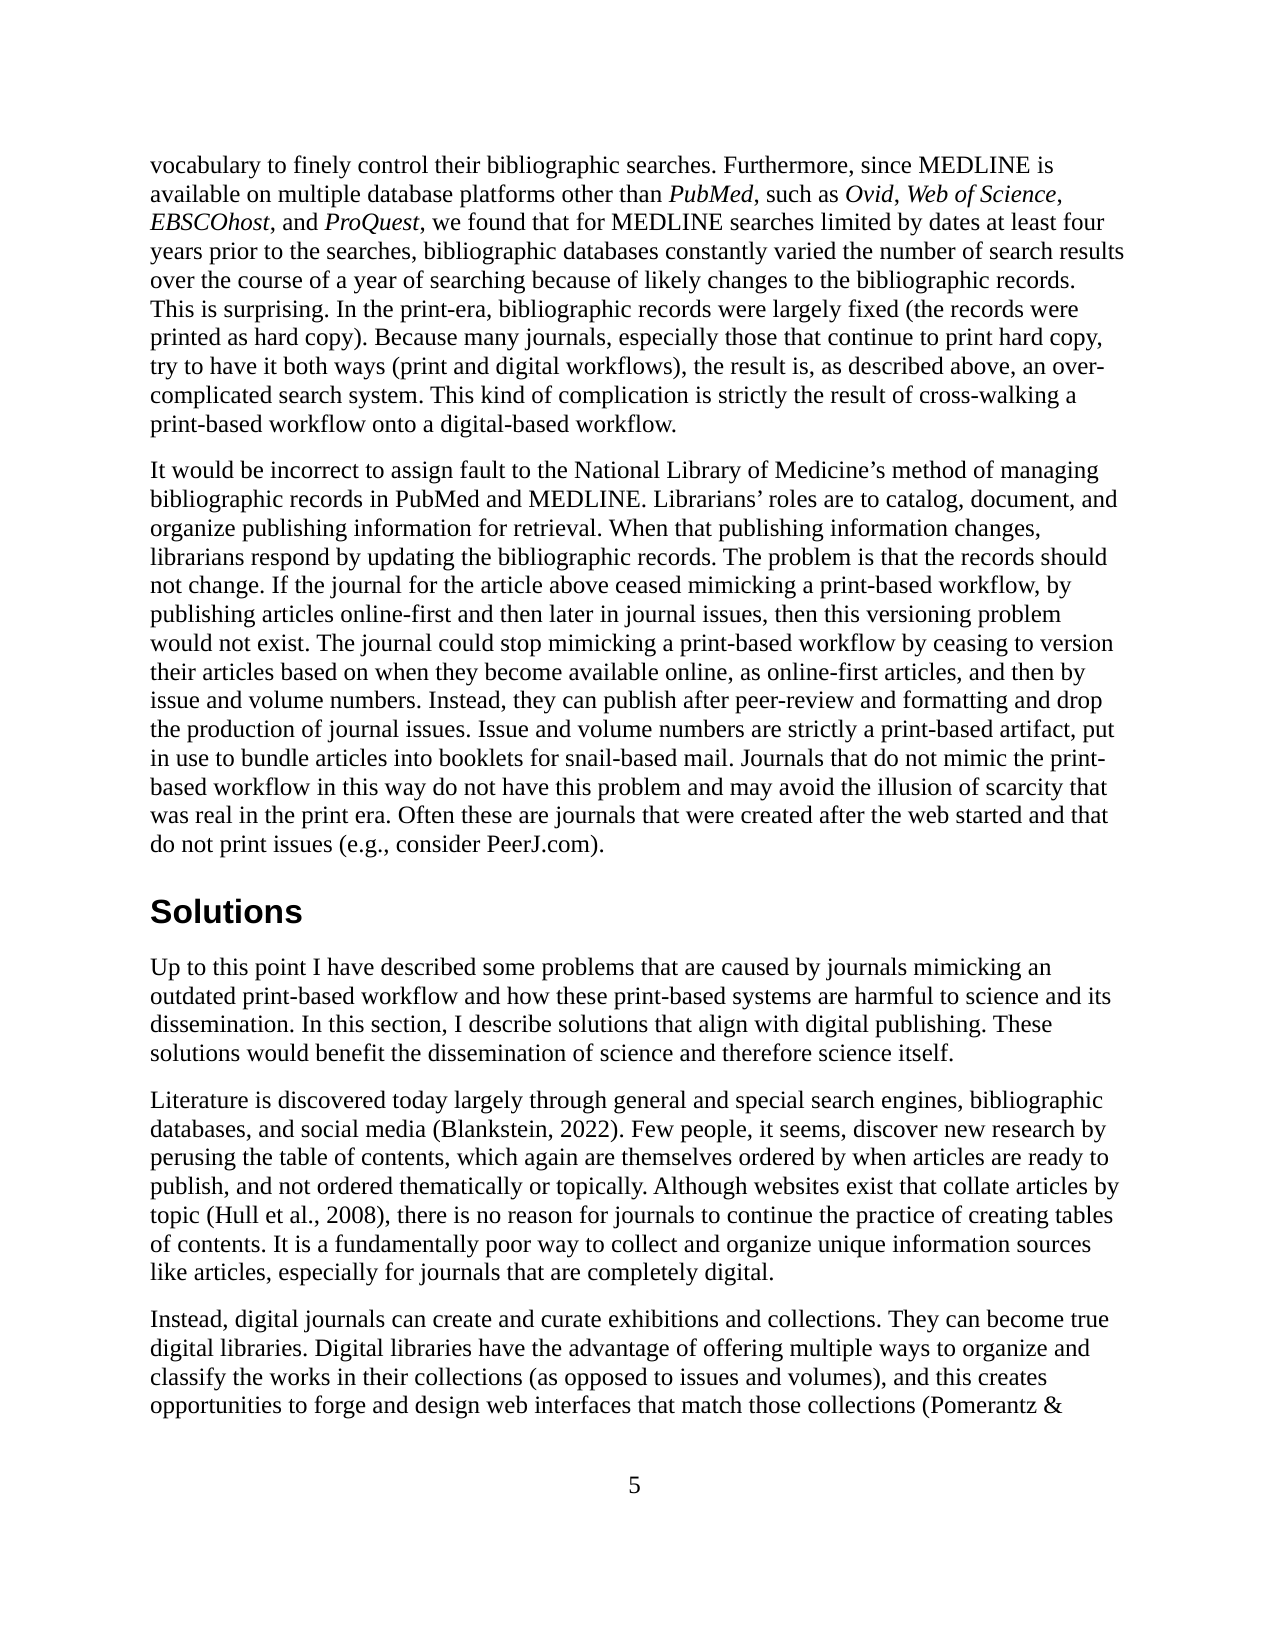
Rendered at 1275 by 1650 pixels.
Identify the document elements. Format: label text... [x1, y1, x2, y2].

text Literature is discovered today largely through general and special search engines, bibliographic databases, and social media (Blankstein, 2022). Few people, it seems, discover new research by perusing the table of contents, which again are themselves ordered by when articles are ready to publish, and not ordered thematically or topically. Although websites exist that collate articles by topic (Hull et al., 2008), there is no reason for journals to continue the practice of creating tables of contents. It is a fundamentally poor way to collect and organize unique information sources like articles, especially for journals that are completely digital. [150, 1085, 1125, 1286]
text Up to this point I have described some problems that are caused by journals mimicking an outdated print-based workflow and how these print-based systems are harmful to science and its dissemination. In this section, I describe solutions that align with digital publishing. These solutions would benefit the dissemination of science and therefore science itself. [150, 952, 1125, 1067]
subtitle Solutions [150, 892, 1125, 931]
text It would be incorrect to assign fault to the National Library of Medicine’s method of managing bibliographic records in PubMed and MEDLINE. Librarians’ roles are to catalog, document, and organize publishing information for retrieval. When that publishing information changes, librarians respond by updating the bibliographic records. The problem is that the records should not change. If the journal for the article above ceased mimicking a print-based workflow, by publishing articles online-first and then later in journal issues, then this versioning problem would not exist. The journal could stop mimicking a print-based workflow by ceasing to version their articles based on when they become available online, as online-first articles, and then by issue and volume numbers. Instead, they can publish after peer-review and formatting and drop the production of journal issues. Issue and volume numbers are strictly a print-based artifact, put in use to bundle articles into booklets for snail-based mail. Journals that do not mimic the print-based workflow in this way do not have this problem and may avoid the illusion of scarcity that was real in the print era. Often these are journals that were created after the web started and that do not print issues (e.g., consider PeerJ.com). [150, 455, 1125, 858]
text Instead, digital journals can create and curate exhibitions and collections. They can become true digital libraries. Digital libraries have the advantage of offering multiple ways to organize and classify the works in their collections (as opposed to issues and volumes), and this creates opportunities to forge and design web interfaces that match those collections (Pomerantz & [150, 1304, 1125, 1419]
text vocabulary to finely control their bibliographic searches. Furthermore, since MEDLINE is available on multiple database platforms other than PubMed, such as Ovid, Web of Science, EBSCOhost, and ProQuest, we found that for MEDLINE searches limited by dates at least four years prior to the searches, bibliographic databases constantly varied the number of search results over the course of a year of searching because of likely changes to the bibliographic records. This is surprising. In the print-era, bibliographic records were largely fixed (the records were printed as hard copy). Because many journals, especially those that continue to print hard copy, try to have it both ways (print and digital workflows), the result is, as described above, an over-complicated search system. This kind of complication is strictly the result of cross-walking a print-based workflow onto a digital-based workflow. [150, 150, 1125, 437]
